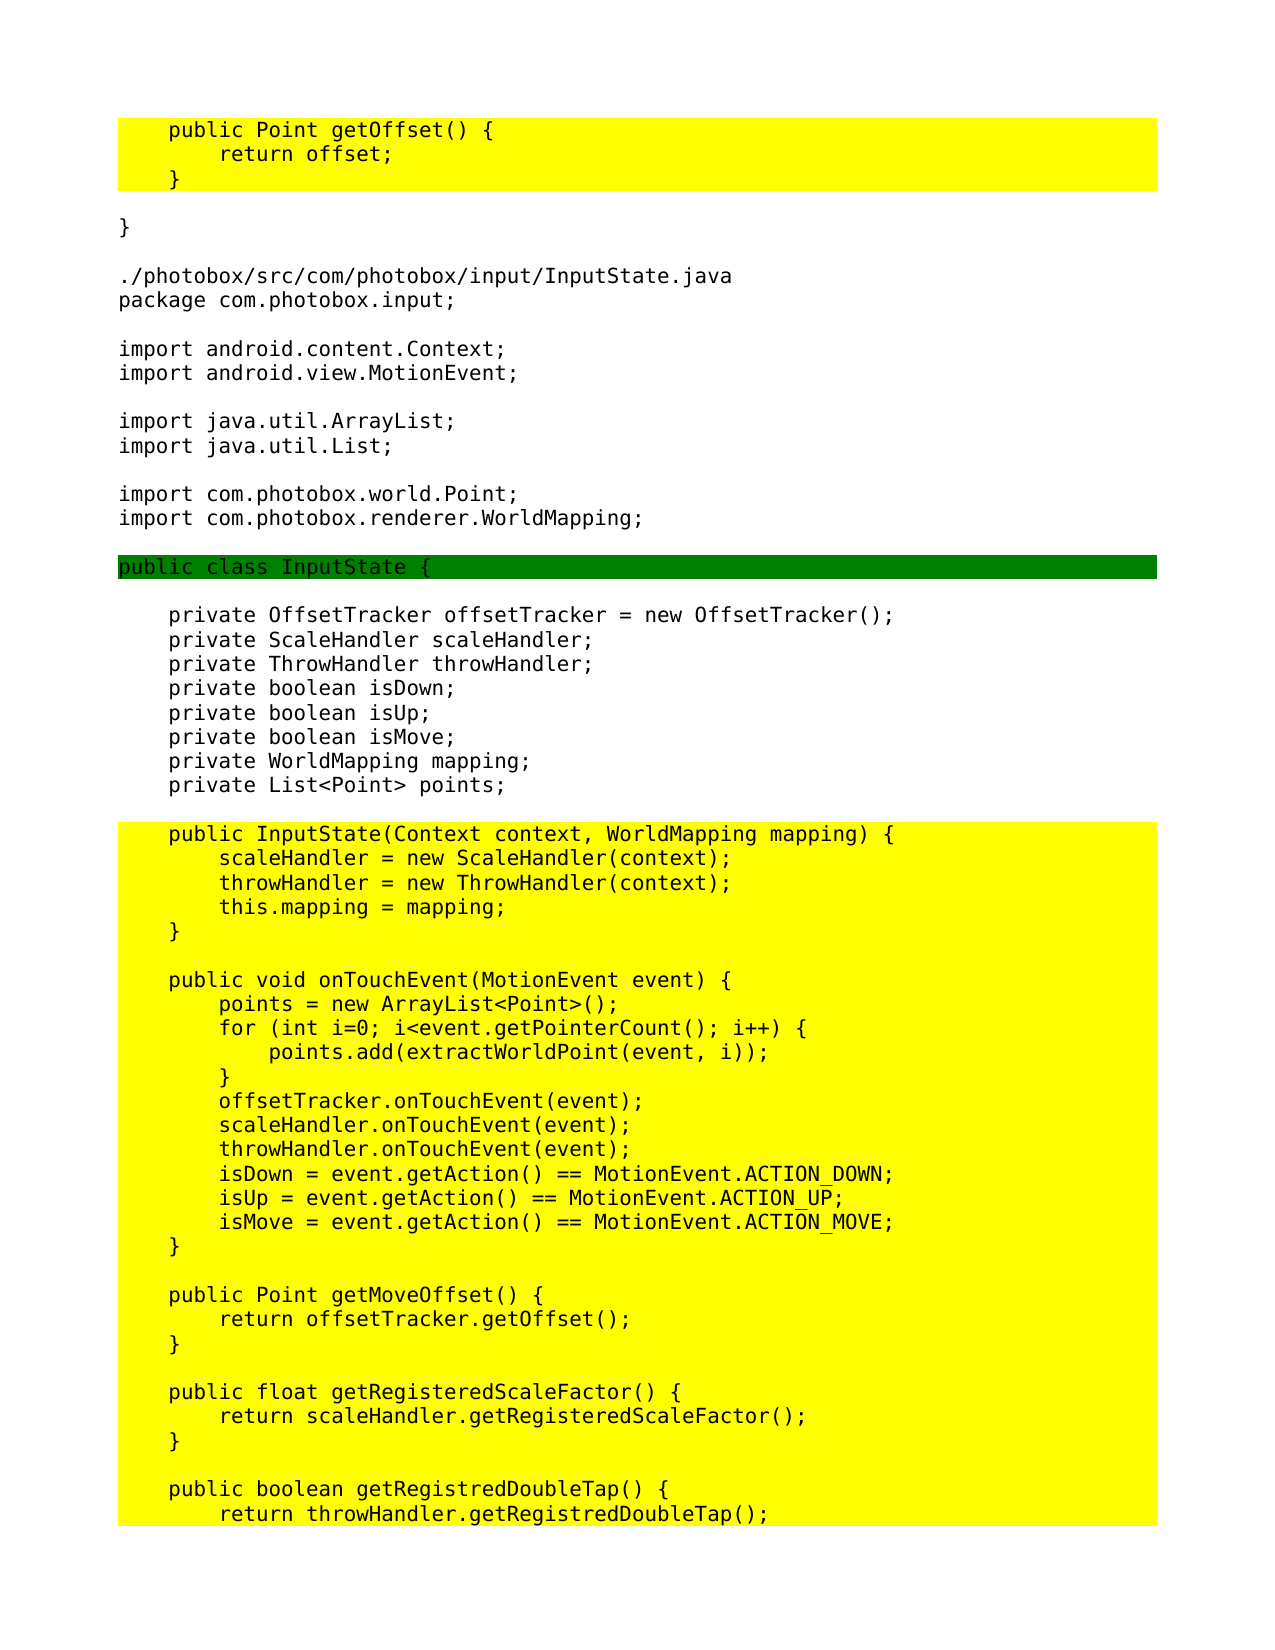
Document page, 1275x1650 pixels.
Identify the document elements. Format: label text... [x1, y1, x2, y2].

text throwHandler = new ThrowHandler(context); [118, 871, 1157, 895]
text this.mapping = mapping; [118, 895, 1157, 919]
text public boolean getRegistredDoubleTap() { [118, 1477, 1157, 1502]
text offsetTracker.onTouchEvent(event); [118, 1089, 1157, 1113]
text } [118, 1234, 1157, 1259]
text private List<Point> points; [118, 773, 1157, 798]
text import com.photobox.renderer.WorldMapping; [118, 506, 1157, 531]
text throwHandler.onTouchEvent(event); [118, 1137, 1157, 1162]
text isUp = event.getAction() == MotionEvent.ACTION_UP; [118, 1186, 1157, 1210]
text isDown = event.getAction() == MotionEvent.ACTION_DOWN; [118, 1162, 1157, 1186]
text for (int i=0; i<event.getPointerCount(); i++) { [118, 1016, 1157, 1040]
text import android.content.Context; [118, 337, 1157, 361]
text private ScaleHandler scaleHandler; [118, 628, 1157, 652]
text return throwHandler.getRegistredDoubleTap(); [118, 1502, 1157, 1526]
text public Point getOffset() { [118, 118, 1157, 142]
text import android.view.MotionEvent; [118, 361, 1157, 385]
text return offset; [118, 142, 1157, 167]
text } [118, 1332, 1157, 1356]
text } [118, 167, 1157, 191]
text private WorldMapping mapping; [118, 749, 1157, 773]
text ./photobox/src/com/photobox/input/InputState.java [118, 264, 1157, 288]
text points = new ArrayList<Point>(); [118, 992, 1157, 1016]
text isMove = event.getAction() == MotionEvent.ACTION_MOVE; [118, 1210, 1157, 1234]
text private boolean isMove; [118, 725, 1157, 749]
text import java.util.ArrayList; [118, 409, 1157, 434]
text } [118, 1065, 1157, 1089]
text private boolean isDown; [118, 676, 1157, 701]
text package com.photobox.input; [118, 288, 1157, 312]
text } [118, 215, 1157, 239]
text private OffsetTracker offsetTracker = new OffsetTracker(); [118, 603, 1157, 628]
text import java.util.List; [118, 434, 1157, 458]
text return offsetTracker.getOffset(); [118, 1307, 1157, 1332]
text return scaleHandler.getRegisteredScaleFactor(); [118, 1404, 1157, 1429]
text scaleHandler = new ScaleHandler(context); [118, 846, 1157, 871]
text private boolean isUp; [118, 701, 1157, 725]
text } [118, 1429, 1157, 1453]
text public float getRegisteredScaleFactor() { [118, 1380, 1157, 1404]
text scaleHandler.onTouchEvent(event); [118, 1113, 1157, 1137]
text } [118, 919, 1157, 943]
text public Point getMoveOffset() { [118, 1283, 1157, 1307]
text import com.photobox.world.Point; [118, 482, 1157, 506]
text public class InputState { [118, 555, 1157, 579]
text public void onTouchEvent(MotionEvent event) { [118, 968, 1157, 992]
text points.add(extractWorldPoint(event, i)); [118, 1040, 1157, 1065]
text public InputState(Context context, WorldMapping mapping) { [118, 822, 1157, 846]
text private ThrowHandler throwHandler; [118, 652, 1157, 676]
